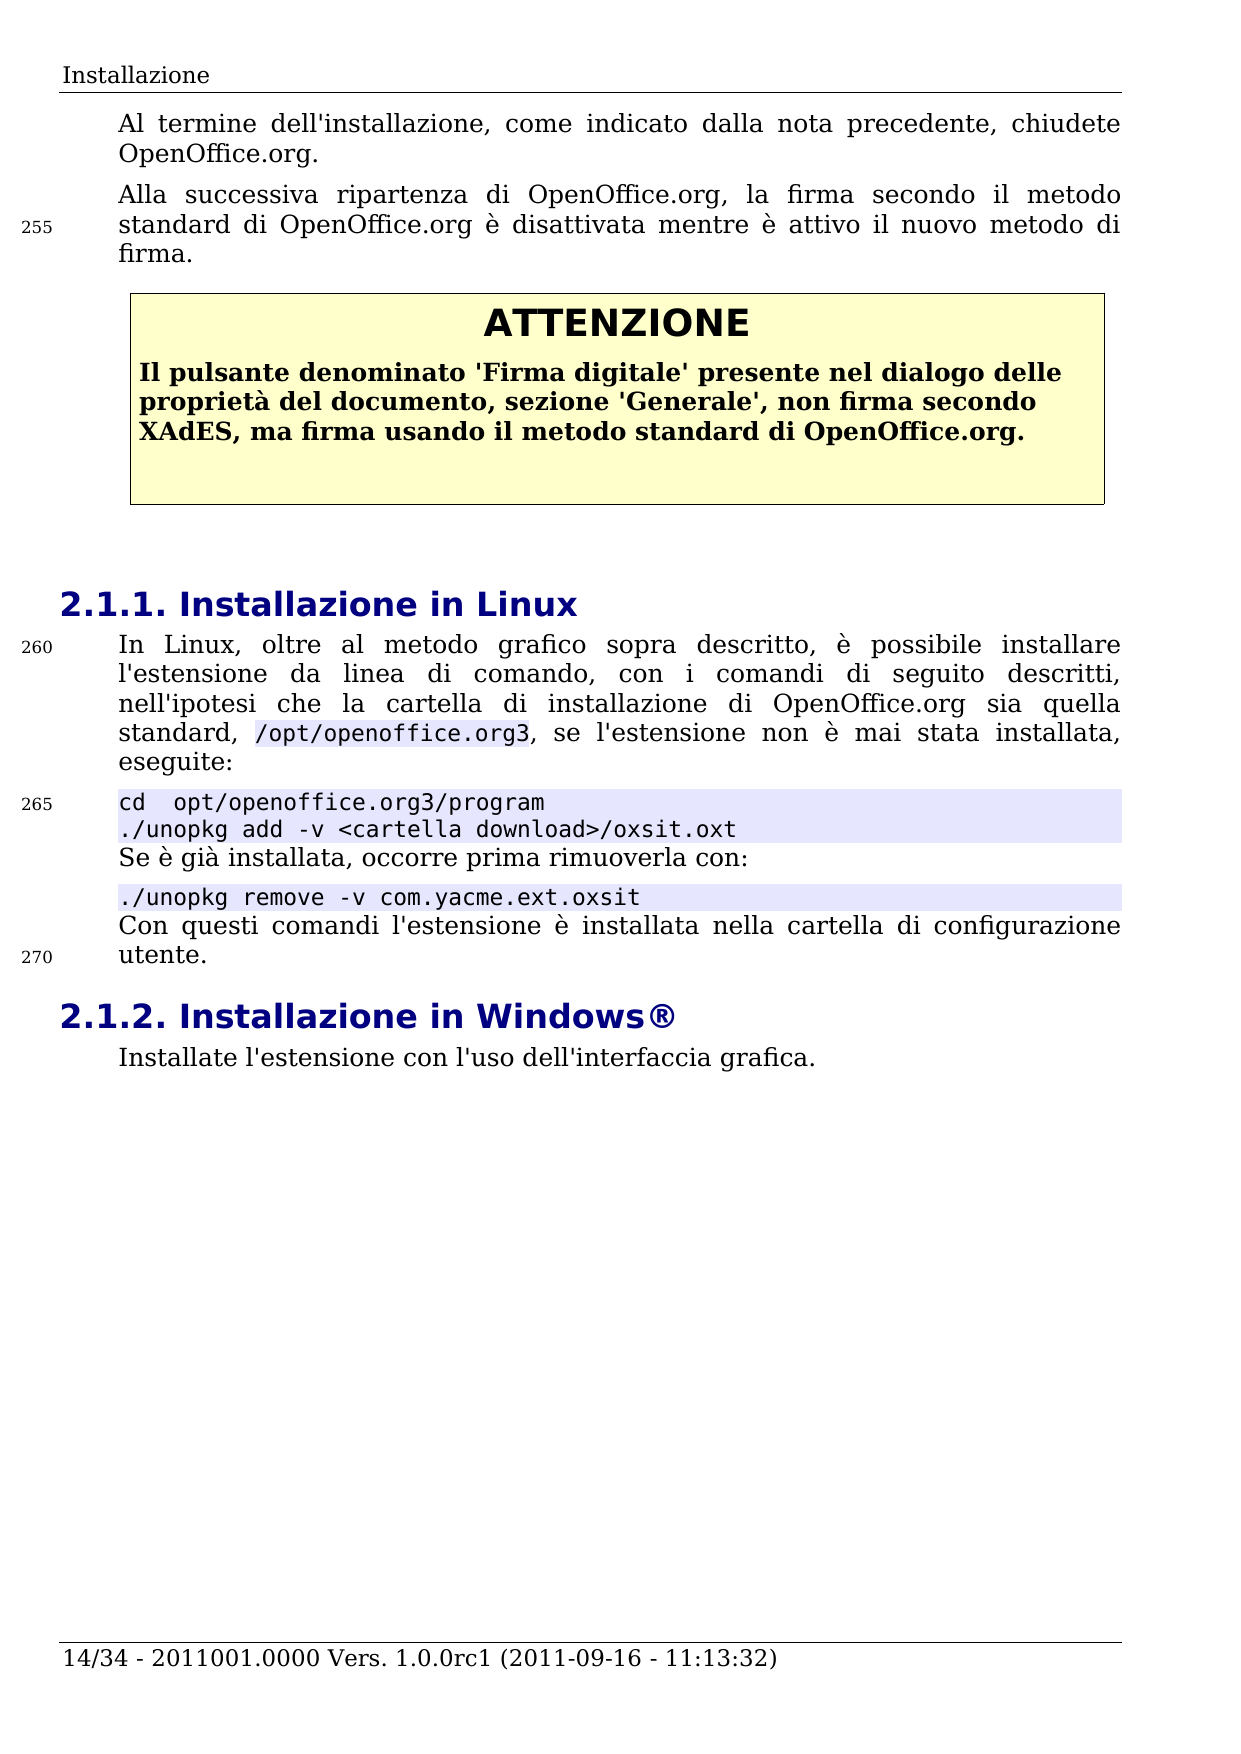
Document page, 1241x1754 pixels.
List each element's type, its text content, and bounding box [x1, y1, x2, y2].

text cd opt/openoffice.org3/program [118, 789, 173, 816]
text Installate l'estensione con l'uso dell'interfaccia grafica. [118, 1043, 1122, 1072]
text Se è già installata, occorre prima rimuoverla con: [118, 843, 1122, 872]
text Il pulsante denominato 'Firma digitale' presente nel dialogo delle proprietà del documento, sezione 'Generale', non firma secondo XAdES, ma firma usando il metodo standard di OpenOffice.org. [139, 358, 1095, 446]
text ./unopkg add -v <cartella download>/oxsit.oxt [118, 816, 1122, 843]
subtitle Installazione in Linux [59, 585, 1122, 624]
text cd opt/openoffice.org3/program [544, 789, 1122, 816]
text Con questi comandi l'estensione è installata nella cartella di configurazione utente. [118, 911, 1122, 970]
text Alla successiva ripartenza di OpenOffice.org, la firma secondo il metodo standard di OpenOffice.org è disattivata mentre è attivo il nuovo metodo di firma. [118, 181, 1122, 268]
subtitle Installazione in Windows® [59, 998, 1122, 1036]
text Al termine dell'installazione, come indicato dalla nota precedente, chiudete OpenOffice.org. [118, 109, 1122, 168]
text ./unopkg remove -v com.yacme.ext.oxsit [118, 884, 1122, 911]
text In Linux, oltre al metodo grafico sopra descritto, è possibile installare l'estensione da linea di comando, con i comandi di seguito descritti, nell'ipotesi che la cartella di installazione di OpenOffice.org sia quella standard, /opt/openoffice.org3, se l'estensione non è mai stata installata, eseguite: [118, 630, 1122, 777]
text ATTENZIONE [139, 302, 1095, 345]
